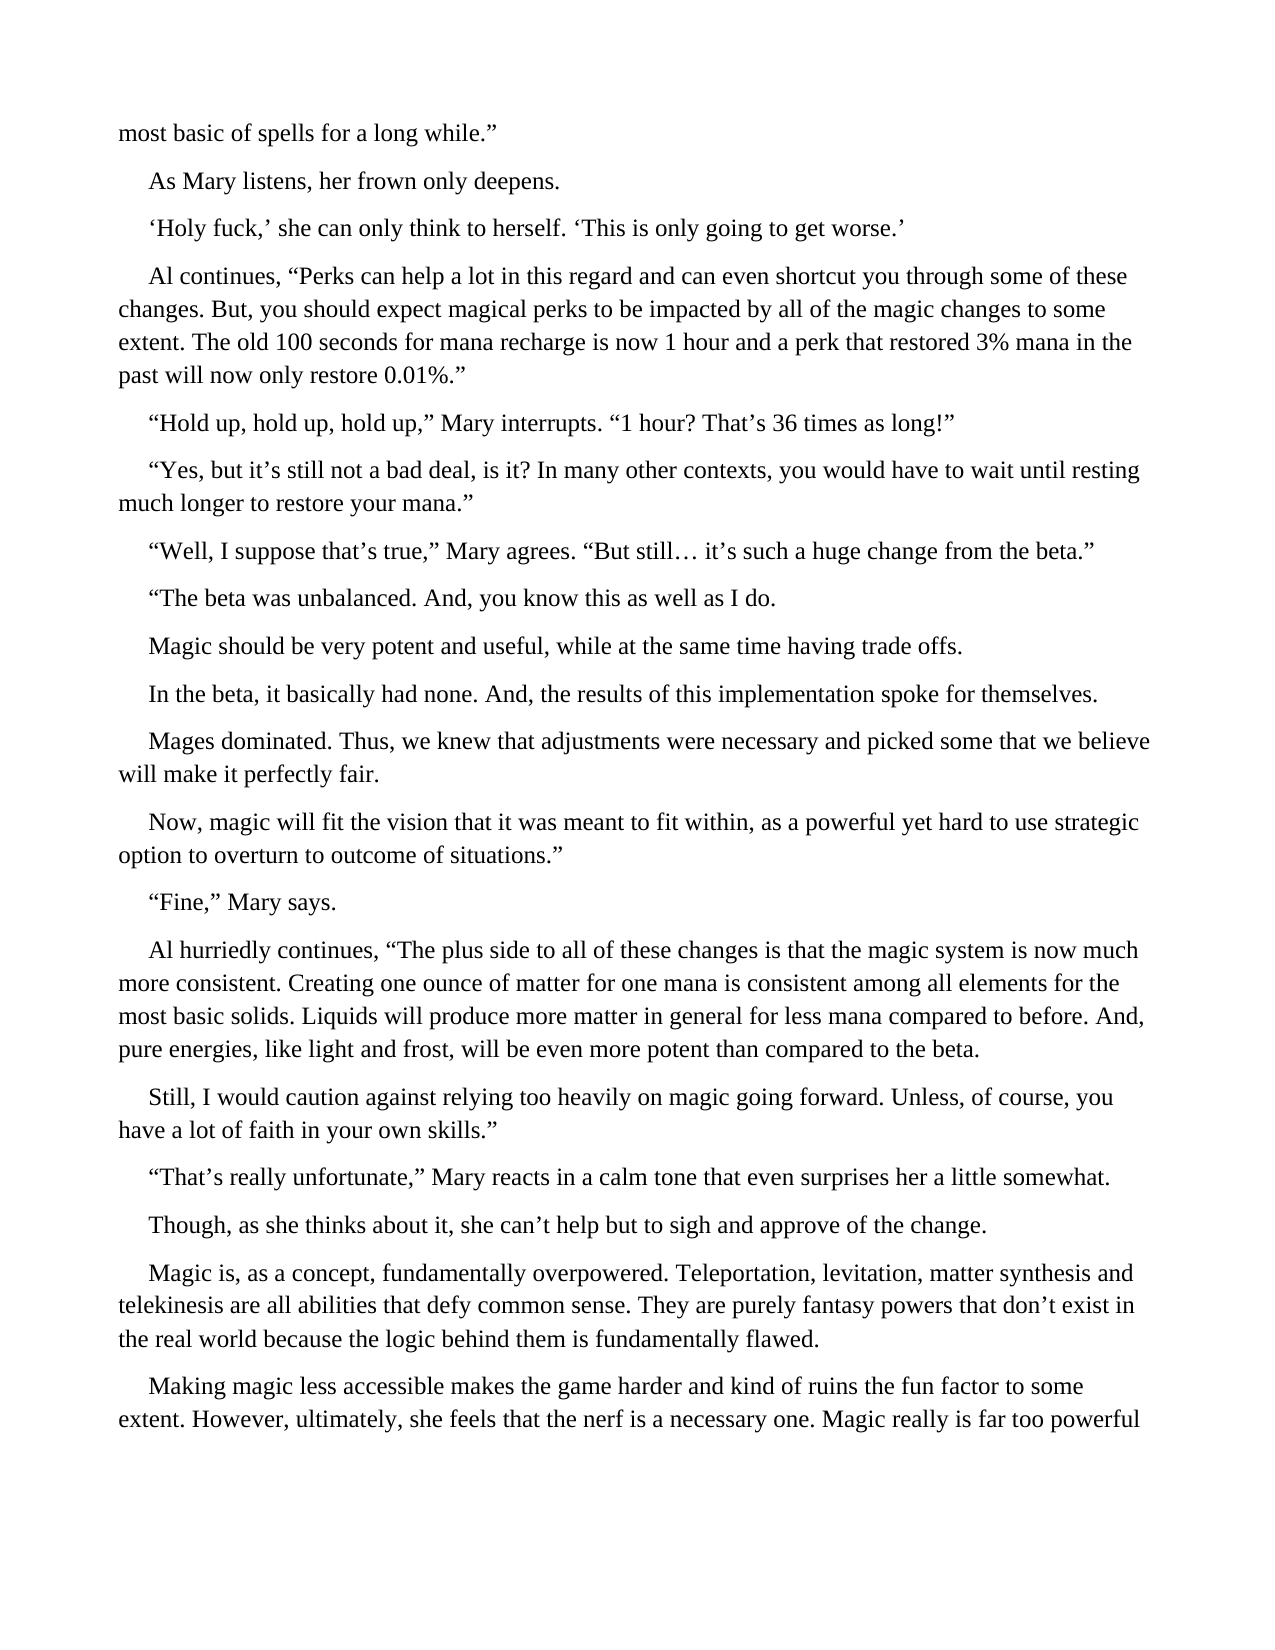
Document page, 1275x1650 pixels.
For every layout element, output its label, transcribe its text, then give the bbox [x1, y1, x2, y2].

text ‘Holy fuck,’ she can only think to herself. ‘This is only going to get worse.’ [118, 213, 1157, 242]
text “The beta was unbalanced. And, you know this as well as I do. [118, 583, 1157, 612]
text Magic should be very potent and useful, while at the same time having trade offs. [118, 631, 1157, 660]
text “Hold up, hold up, hold up,” Mary interrupts. “1 hour? That’s 36 times as long!” [118, 408, 1157, 436]
text Magic is, as a concept, fundamentally overpowered. Teleportation, levitation, matter synthesis and telekinesis are all abilities that defy common sense. They are purely fantasy powers that don’t exist in the real world because the logic behind them is fundamentally flawed. [118, 1258, 1157, 1352]
text most basic of spells for a long while.” [118, 118, 1157, 147]
text Now, magic will fit the vision that it was meant to fit within, as a powerful yet hard to use strategic option to overturn to outcome of situations.” [118, 807, 1157, 869]
text Though, as she thinks about it, she can’t help but to sigh and approve of the change. [118, 1210, 1157, 1239]
text Still, I would caution against relying too heavily on magic going forward. Unless, of course, you have a lot of faith in your own skills.” [118, 1082, 1157, 1143]
text Mages dominated. Thus, we knew that adjustments were necessary and picked some that we believe will make it perfectly fair. [118, 726, 1157, 788]
text “Well, I suppose that’s true,” Mary agrees. “But still… it’s such a huge change from the beta.” [118, 536, 1157, 564]
text Al hurriedly continues, “The plus side to all of these changes is that the magic system is now much more consistent. Creating one ounce of matter for one mana is consistent among all elements for the most basic solids. Liquids will produce more matter in general for less mana compared to before. And, pure energies, like light and frost, will be even more potent than compared to the beta. [118, 935, 1157, 1063]
text Al continues, “Perks can help a lot in this regard and can even shortcut you through some of these changes. But, you should expect magical perks to be impacted by all of the magic changes to some extent. The old 100 seconds for mana recharge is now 1 hour and a perk that restored 3% mana in the past will now only restore 0.01%.” [118, 261, 1157, 389]
text In the beta, it basically had none. And, the results of this implementation spoke for themselves. [118, 679, 1157, 707]
text “Fine,” Mary says. [118, 887, 1157, 916]
text As Mary listens, her frown only deepens. [118, 166, 1157, 194]
text “Yes, but it’s still not a bad deal, is it? In many other contexts, you would have to wait until resting much longer to restore your mana.” [118, 455, 1157, 517]
text Making magic less accessible makes the game harder and kind of ruins the fun factor to some extent. However, ultimately, she feels that the nerf is a necessary one. Magic really is far too powerful [118, 1371, 1157, 1433]
text “That’s really unfortunate,” Mary reacts in a calm tone that even surprises her a little somewhat. [118, 1162, 1157, 1191]
